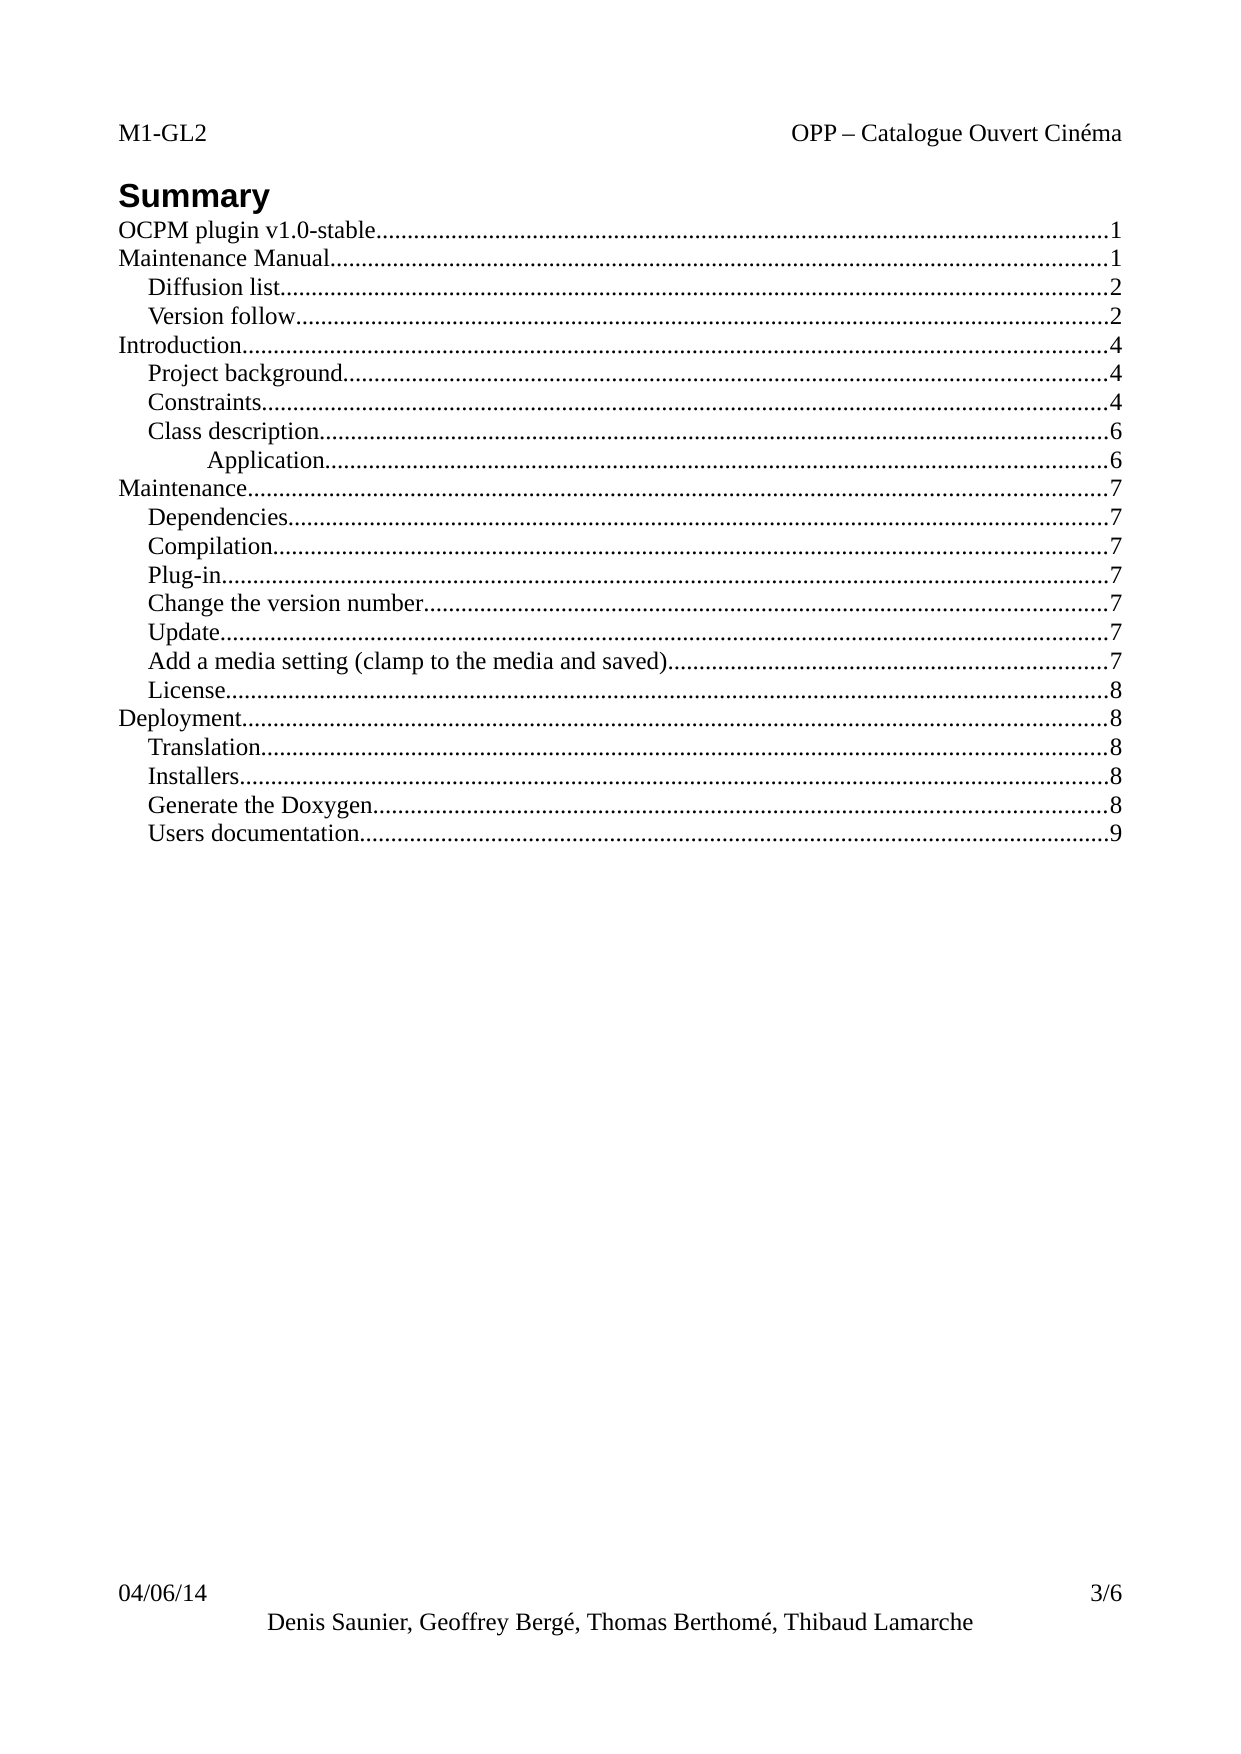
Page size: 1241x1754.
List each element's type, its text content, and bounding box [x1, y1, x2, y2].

text Translation 8 [148, 732, 1122, 761]
text Maintenance Manual 1 [118, 243, 1122, 272]
text Add a media setting (clamp to the media and saved) 7 [148, 646, 1122, 675]
text Plug-in 7 [148, 560, 1122, 588]
text Version follow 2 [148, 301, 1122, 330]
text OCPM plugin v1.0-stable 1 [118, 215, 1122, 243]
text Class description 6 [148, 416, 1122, 445]
text Introduction 4 [118, 330, 1122, 358]
text Generate the Doxygen 8 [148, 790, 1122, 818]
text License 8 [148, 675, 1122, 703]
text Constraints 4 [148, 387, 1122, 416]
text Deployment 8 [118, 703, 1122, 732]
text Users documentation 9 [148, 818, 1122, 847]
text Maintenance 7 [118, 473, 1122, 502]
text Installers 8 [148, 761, 1122, 790]
text Compilation 7 [148, 531, 1122, 560]
text Update 7 [148, 617, 1122, 646]
text Application 6 [207, 445, 1122, 473]
text Project background 4 [148, 358, 1122, 387]
text Dependencies 7 [148, 502, 1122, 531]
subtitle Summary [118, 176, 1122, 215]
text Change the version number 7 [148, 588, 1122, 617]
text Diffusion list 2 [148, 272, 1122, 301]
